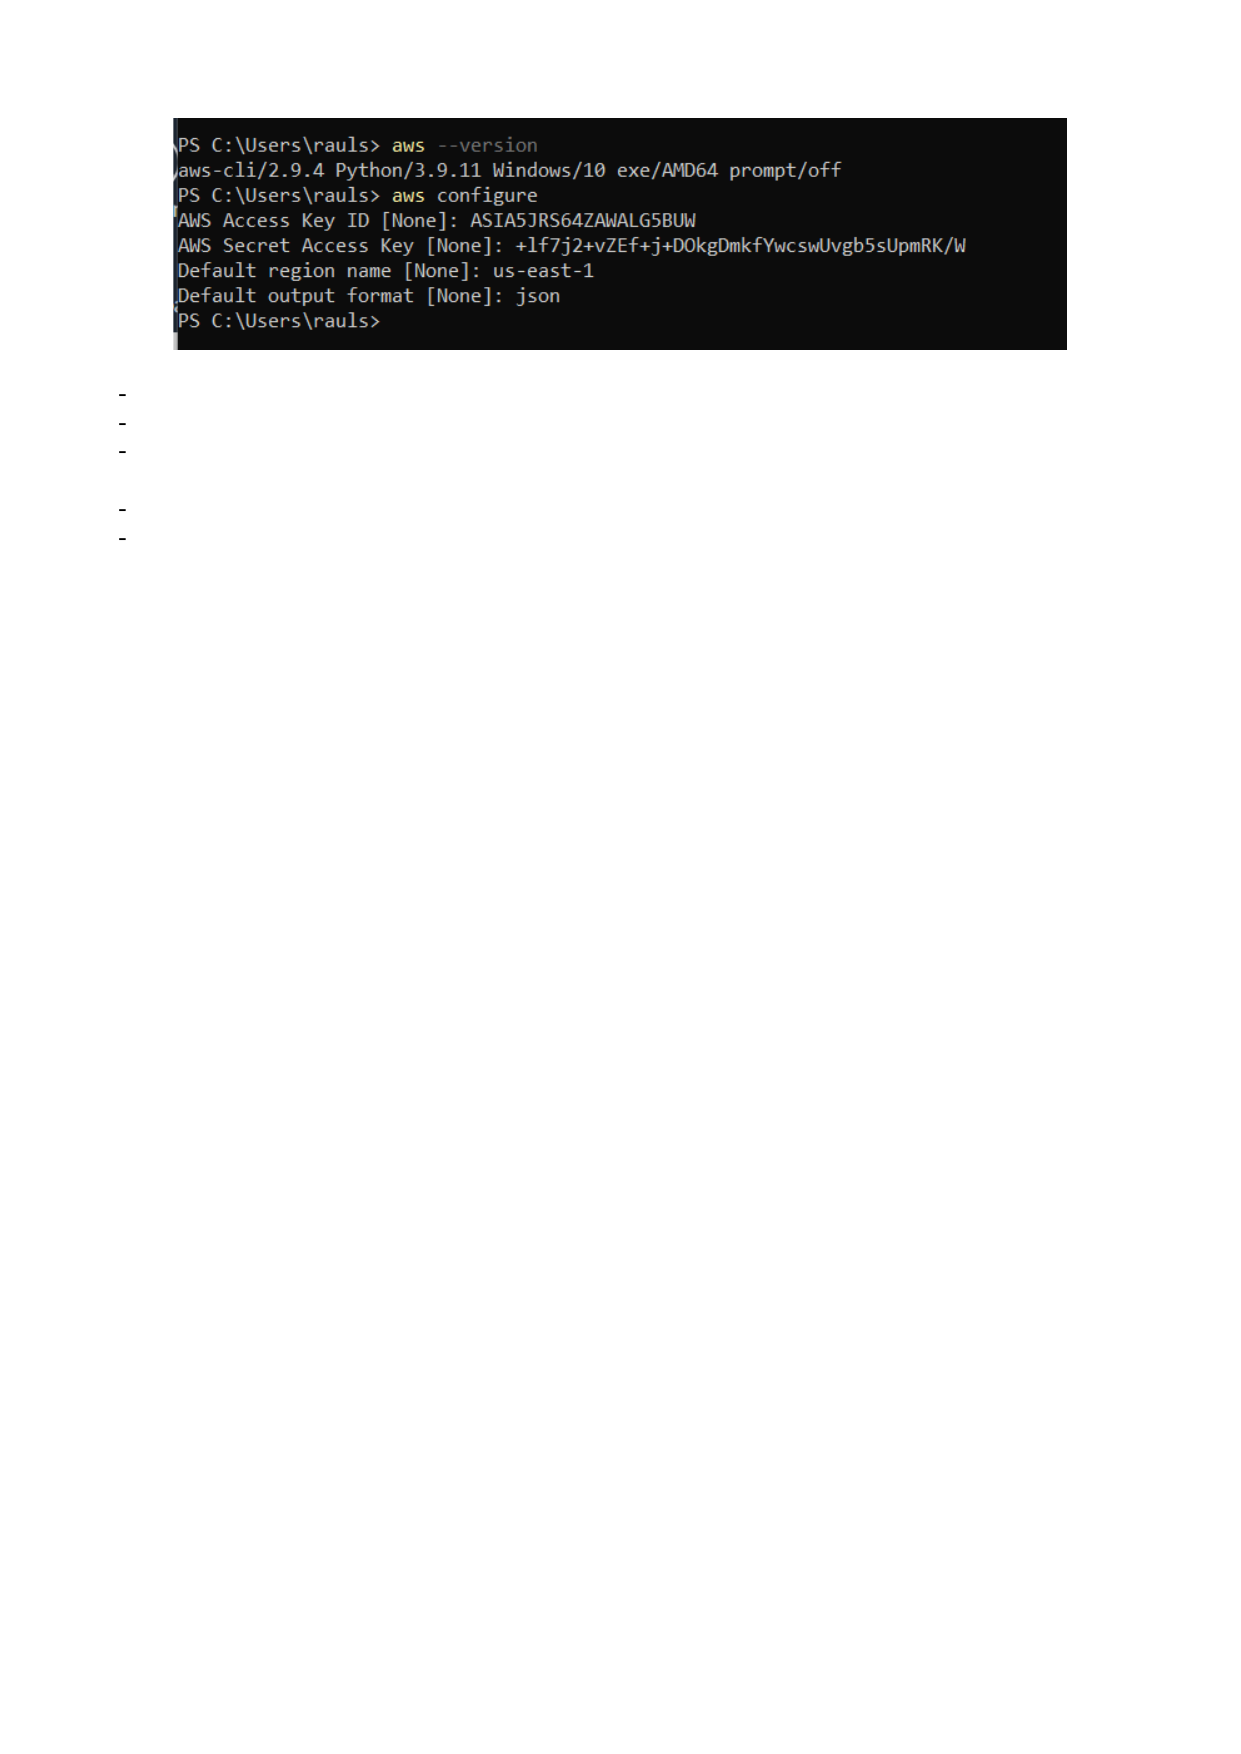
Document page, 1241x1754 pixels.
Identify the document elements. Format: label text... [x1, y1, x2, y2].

picture [173, 118, 1067, 350]
text - [118, 522, 1122, 551]
text - [118, 378, 1122, 407]
text - [118, 493, 1122, 522]
text - [118, 407, 1122, 436]
text - [118, 436, 1122, 464]
